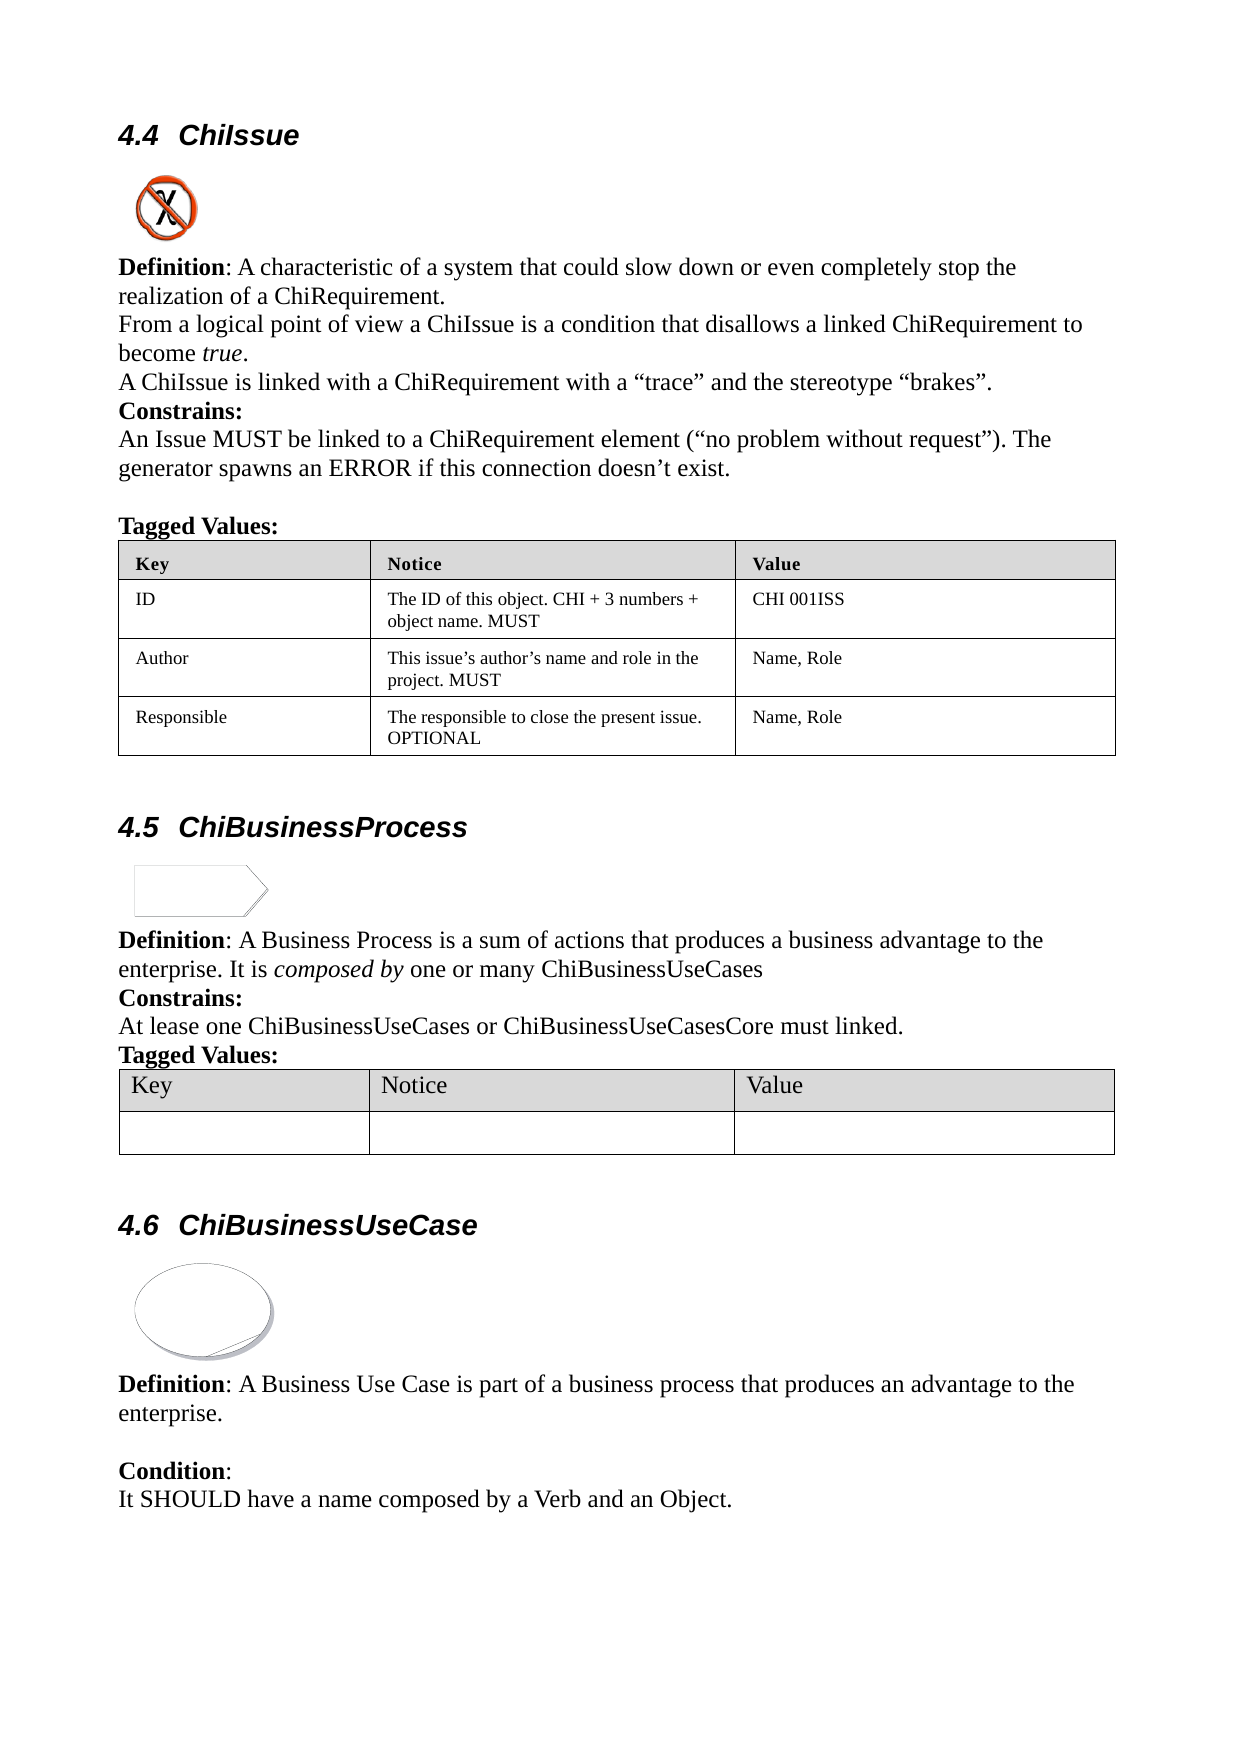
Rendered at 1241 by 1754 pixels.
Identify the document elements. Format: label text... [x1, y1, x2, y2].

text A ChiIssue is linked with a ChiRequirement with a “trace” and the stereotype “brakes”. [118, 367, 1122, 396]
text Tagged Values: [118, 1040, 1122, 1069]
table_cell CHI 001ISS [736, 580, 1115, 637]
table_header Notice [370, 1070, 734, 1111]
table_header Notice [371, 541, 735, 579]
subtitle ChiBusinessUseCase [118, 1208, 1122, 1242]
table_cell [735, 1112, 1114, 1153]
table_cell Responsible [119, 697, 370, 755]
text Definition: A Business Use Case is part of a business process that produces an advantage to the enterprise. [118, 1369, 1122, 1427]
table_cell ID [119, 580, 370, 637]
text Definition: A characteristic of a system that could slow down or even completely stop the realization of a ChiRequirement. [118, 252, 1122, 309]
table_cell [120, 1112, 369, 1153]
table_cell Author [119, 639, 370, 696]
subtitle ChiBusinessProcess [118, 810, 1122, 843]
table_cell The ID of this object. CHI + 3 numbers + object name. MUST [371, 580, 735, 637]
table_header Value [735, 1070, 1114, 1111]
text Definition: A Business Process is a sum of actions that produces a business advantage to the enterprise. It is composed by one or many ChiBusinessUseCases [118, 925, 1122, 983]
text An Issue MUST be linked to a ChiRequirement element (“no problem without request”). The generator spawns an ERROR if this connection doesn’t exist. [118, 424, 1122, 482]
text From a logical point of view a ChiIssue is a condition that disallows a linked ChiRequirement to become true. [118, 309, 1122, 367]
table_cell Name, Role [736, 639, 1115, 696]
subtitle ChiIssue [118, 118, 1122, 152]
table_header Value [736, 541, 1115, 579]
text Tagged Values: [118, 511, 1122, 539]
picture [134, 173, 199, 243]
text Constrains: [118, 983, 1122, 1011]
table_header Key [119, 541, 370, 579]
table_header Key [120, 1070, 369, 1111]
text At lease one ChiBusinessUseCases or ChiBusinessUseCasesCore must linked. [118, 1011, 1122, 1040]
text It SHOULD have a name composed by a Verb and an Object. [118, 1484, 1122, 1513]
table_cell Name, Role [736, 697, 1115, 755]
table_cell The responsible to close the present issue. OPTIONAL [371, 697, 735, 755]
text Constrains: [118, 396, 1122, 424]
table_cell This issue’s author’s name and role in the project. MUST [371, 639, 735, 696]
text Condition: [118, 1456, 1122, 1484]
table_cell [370, 1112, 734, 1153]
